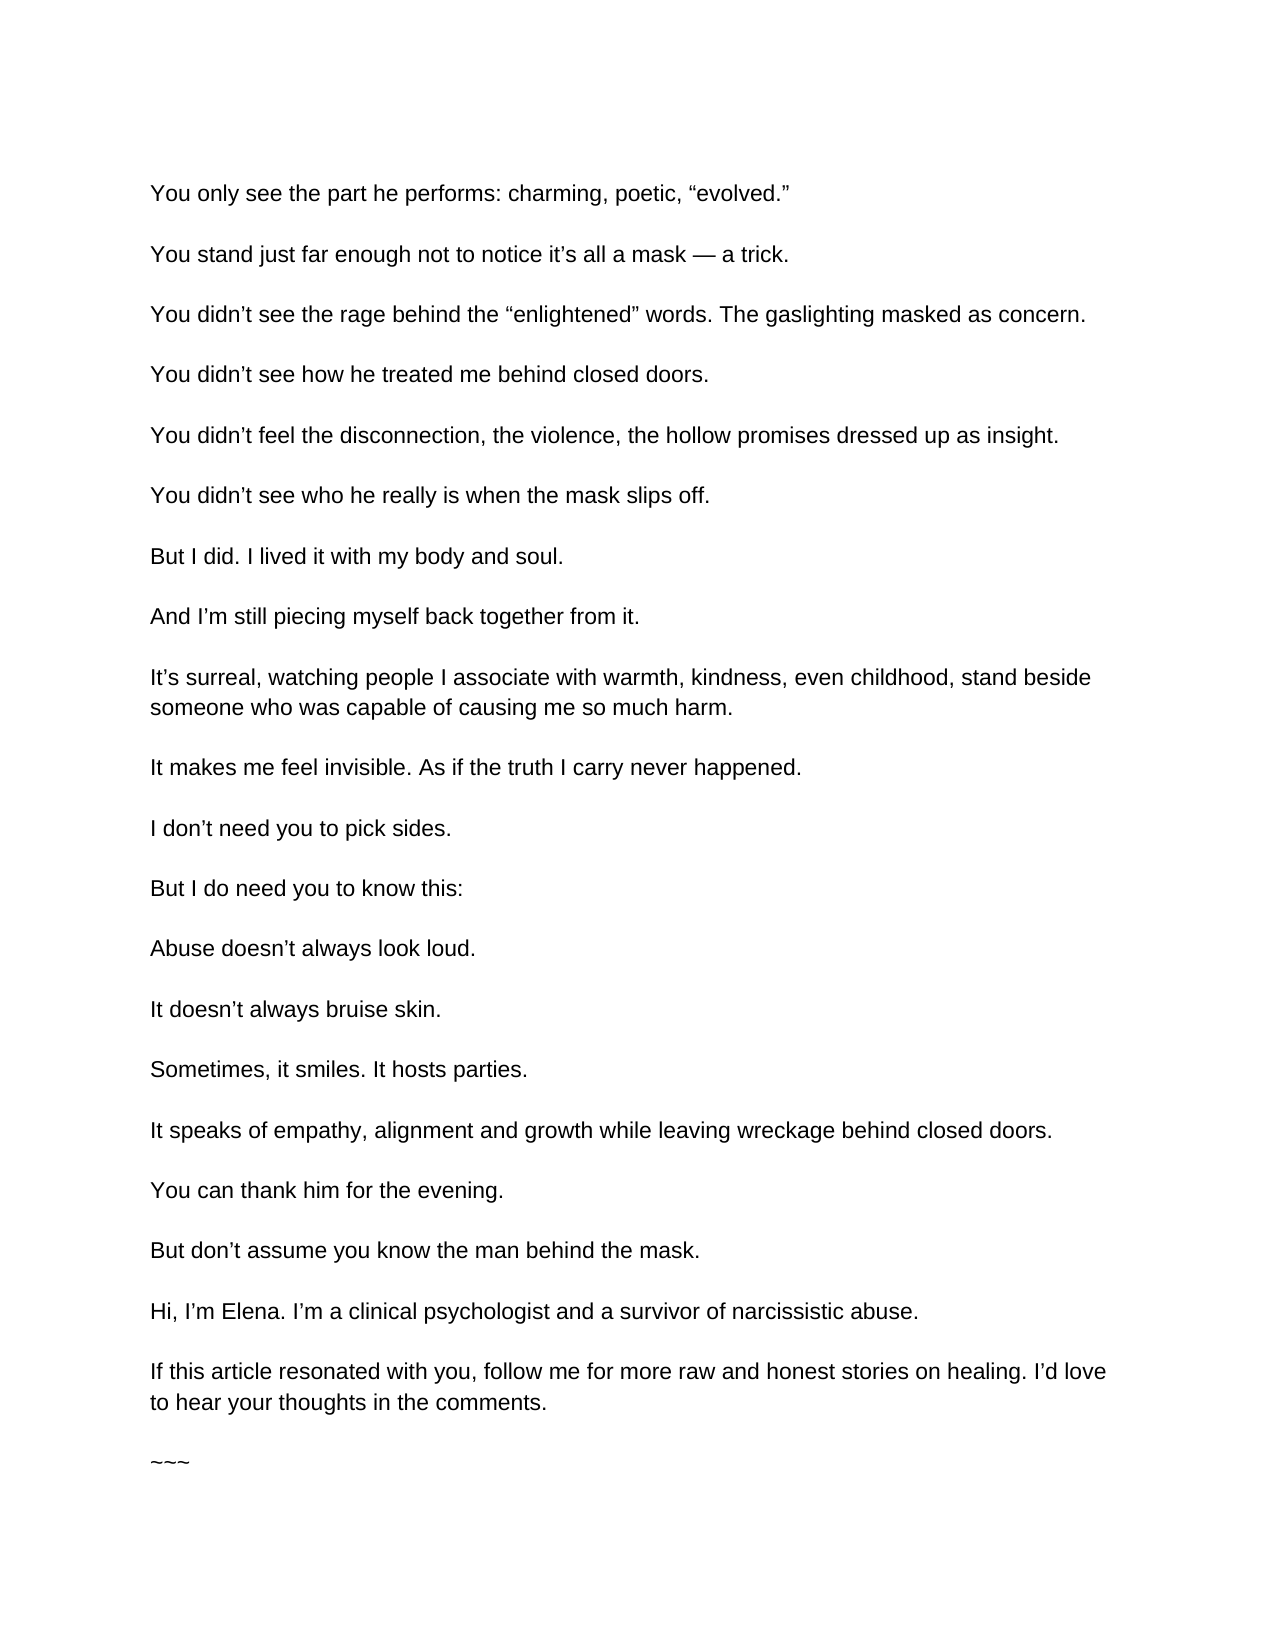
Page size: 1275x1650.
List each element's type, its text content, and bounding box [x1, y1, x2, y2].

text You can thank him for the evening. [150, 1177, 1125, 1203]
text Hi, I’m Elena. I’m a clinical psychologist and a survivor of narcissistic abuse. [150, 1298, 1125, 1324]
text It doesn’t always bruise skin. [150, 996, 1125, 1022]
text You didn’t see the rage behind the “enlightened” words. The gaslighting masked as concern. [150, 301, 1125, 327]
text If this article resonated with you, follow me for more raw and honest stories on healing. I’d love to hear your thoughts in the comments. [150, 1358, 1125, 1415]
text I don’t need you to pick sides. [150, 814, 1125, 841]
text It makes me feel invisible. As if the truth I carry never happened. [150, 754, 1125, 781]
text It’s surreal, watching people I associate with warmth, kindness, even childhood, stand beside someone who was capable of causing me so much harm. [150, 663, 1125, 720]
text You didn’t see how he treated me behind closed doors. [150, 361, 1125, 388]
text You only see the part he performs: charming, poetic, “evolved.” [150, 180, 1125, 207]
text But don’t assume you know the man behind the mask. [150, 1237, 1125, 1264]
text You didn’t feel the disconnection, the violence, the hollow promises dressed up as insight. [150, 422, 1125, 448]
text It speaks of empathy, alignment and growth while leaving wreckage behind closed doors. [150, 1117, 1125, 1143]
text But I do need you to know this: [150, 875, 1125, 901]
text And I’m still piecing myself back together from it. [150, 603, 1125, 629]
text You stand just far enough not to notice it’s all a mask — a trick. [150, 241, 1125, 267]
text Sometimes, it smiles. It hosts parties. [150, 1056, 1125, 1083]
text ~~~ [150, 1449, 1125, 1475]
text You didn’t see who he really is when the mask slips off. [150, 482, 1125, 509]
text But I did. I lived it with my body and soul. [150, 543, 1125, 569]
text Abuse doesn’t always look loud. [150, 935, 1125, 962]
